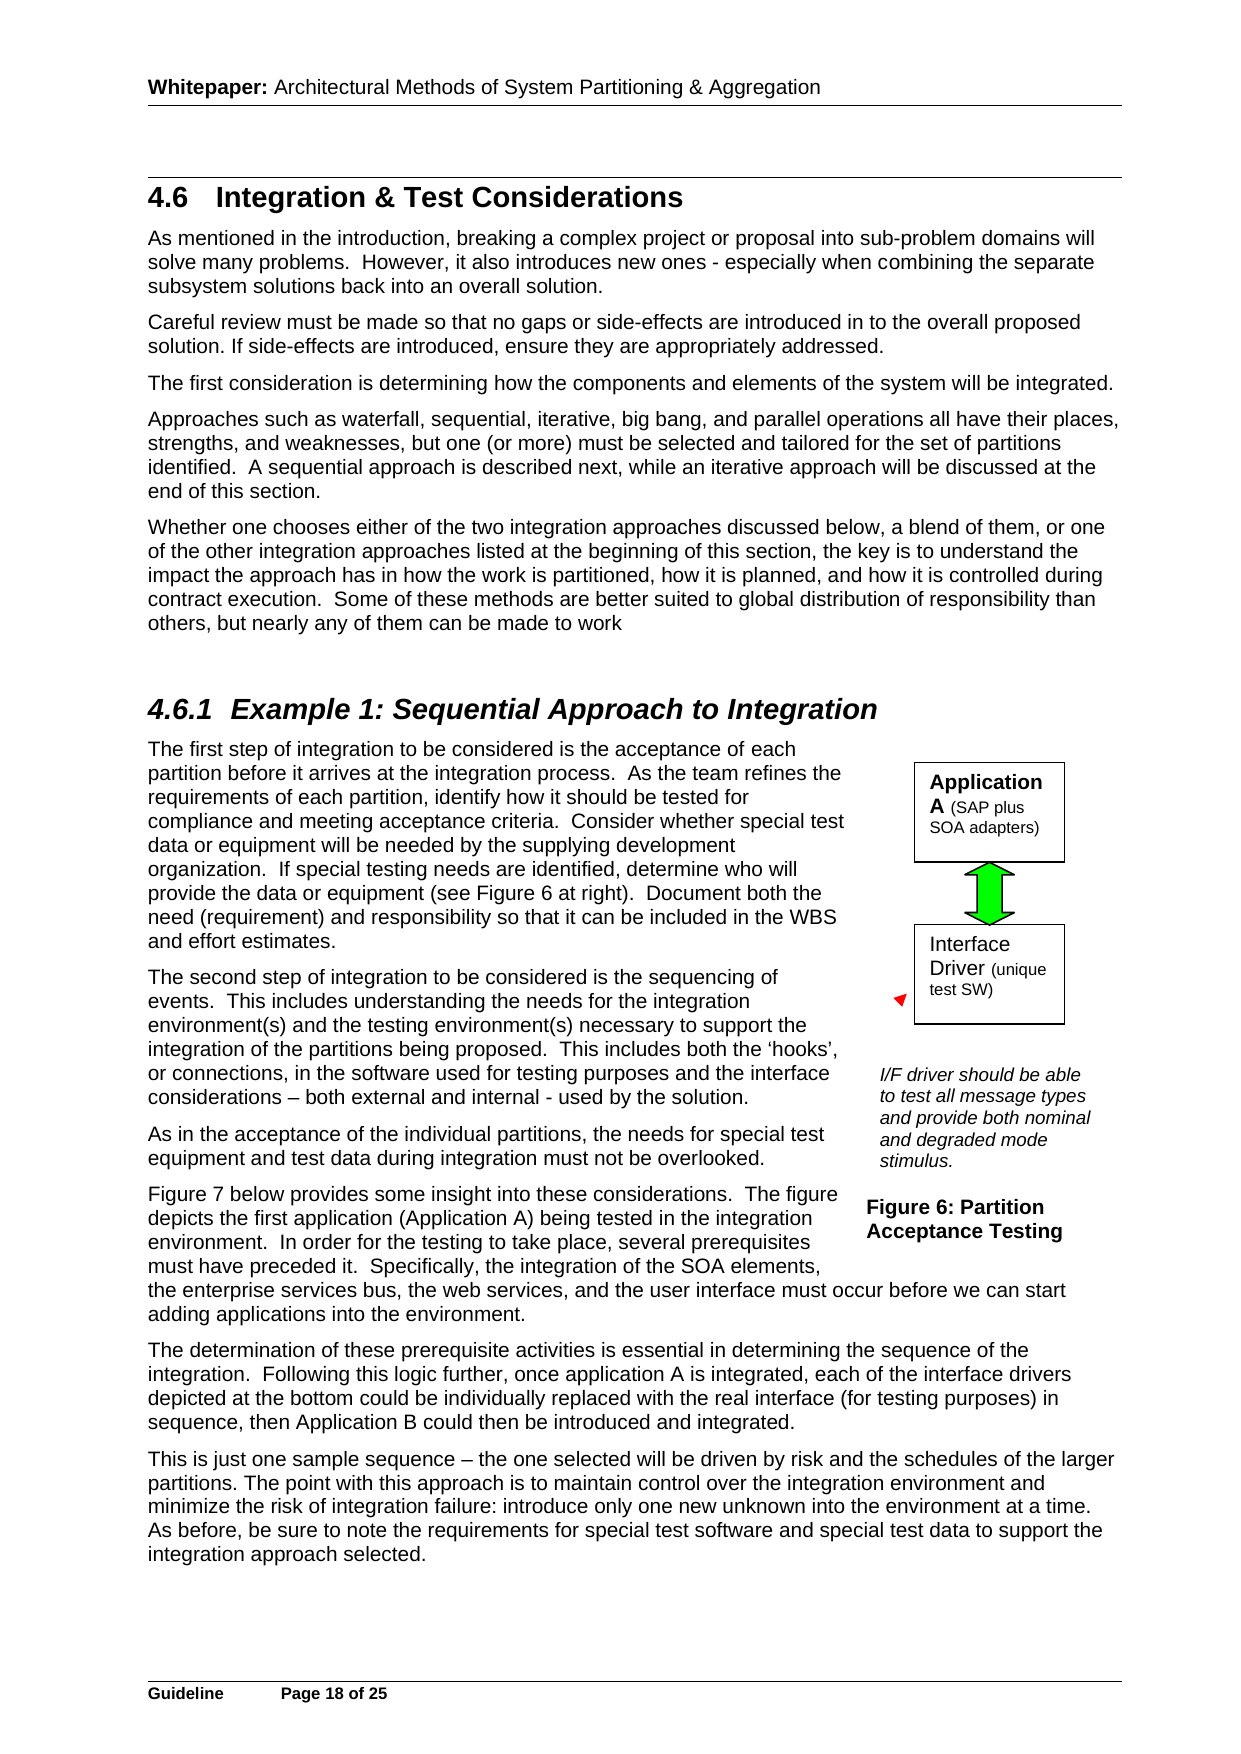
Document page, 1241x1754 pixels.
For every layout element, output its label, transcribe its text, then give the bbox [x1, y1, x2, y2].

text Approaches such as waterfall, sequential, iterative, big bang, and parallel operations all have their places, strengths, and weaknesses, but one (or more) must be selected and tailored for the set of partitions identified. A sequential approach is described next, while an iterative approach will be discussed at the end of this section. [148, 407, 1122, 503]
text As mentioned in the introduction, breaking a complex project or proposal into sub-problem domains will solve many problems. However, it also introduces new ones - especially when combining the separate subsystem solutions back into an overall solution. [148, 226, 1122, 297]
subtitle Integration & Test Considerations [148, 178, 1122, 214]
text The first consideration is determining how the components and elements of the system will be integrated. [148, 370, 1122, 394]
text The first step of integration to be considered is the acceptance of each partition before it arrives at the integration process. As the team refines the requirements of each partition, identify how it should be tested for compliance and meeting acceptance criteria. Consider whether special test data or equipment will be needed by the supplying development organization. If special testing needs are identified, determine who will provide the data or equipment (see Figure 6 at right). Document both the need (requirement) and responsibility so that it can be included in the WBS and effort estimates. [148, 737, 1122, 953]
text Figure 7 below provides some insight into these considerations. The figure depicts the first application (Application A) being tested in the integration environment. In order for the testing to take place, several prerequisites must have preceded it. Specifically, the integration of the SOA elements, the enterprise services bus, the web services, and the user interface must occur before we can start adding applications into the environment. [148, 1182, 1122, 1326]
text The determination of these prerequisite activities is essential in determining the sequence of the integration. Following this logic further, once application A is integrated, each of the interface drivers depicted at the bottom could be individually replaced with the real interface (for testing purposes) in sequence, then Application B could then be introduced and integrated. [148, 1338, 1122, 1434]
text This is just one sample sequence – the one selected will be driven by risk and the schedules of the larger partitions. The point with this approach is to maintain control over the integration environment and minimize the risk of integration failure: introduce only one new unknown into the environment at a time. As before, be sure to note the requirements for special test software and special test data to support the integration approach selected. [148, 1446, 1122, 1566]
text As in the acceptance of the individual partitions, the needs for special test equipment and test data during integration must not be overlooked. [148, 1121, 864, 1169]
text Figure 6: Partition Acceptance Testing [866, 1195, 1113, 1243]
text Careful review must be made so that no gaps or side-effects are introduced in to the overall proposed solution. If side-effects are introduced, ensure they are appropriately addressed. [148, 310, 1122, 358]
text Whether one chooses either of the two integration approaches discussed below, a blend of them, or one of the other integration approaches listed at the beginning of this section, the key is to understand the impact the approach has in how the work is partitioned, how it is planned, and how it is controlled during contract execution. Some of these methods are better suited to global distribution of responsibility than others, but nearly any of them can be made to work [148, 515, 1122, 635]
subtitle Example 1: Sequential Approach to Integration [148, 692, 1122, 725]
text The second step of integration to be considered is the sequencing of events. This includes understanding the needs for the integration environment(s) and the testing environment(s) necessary to support the integration of the partitions being proposed. This includes both the ‘hooks’, or connections, in the software used for testing purposes and the interface considerations – both external and internal - used by the solution. [148, 965, 1122, 1109]
